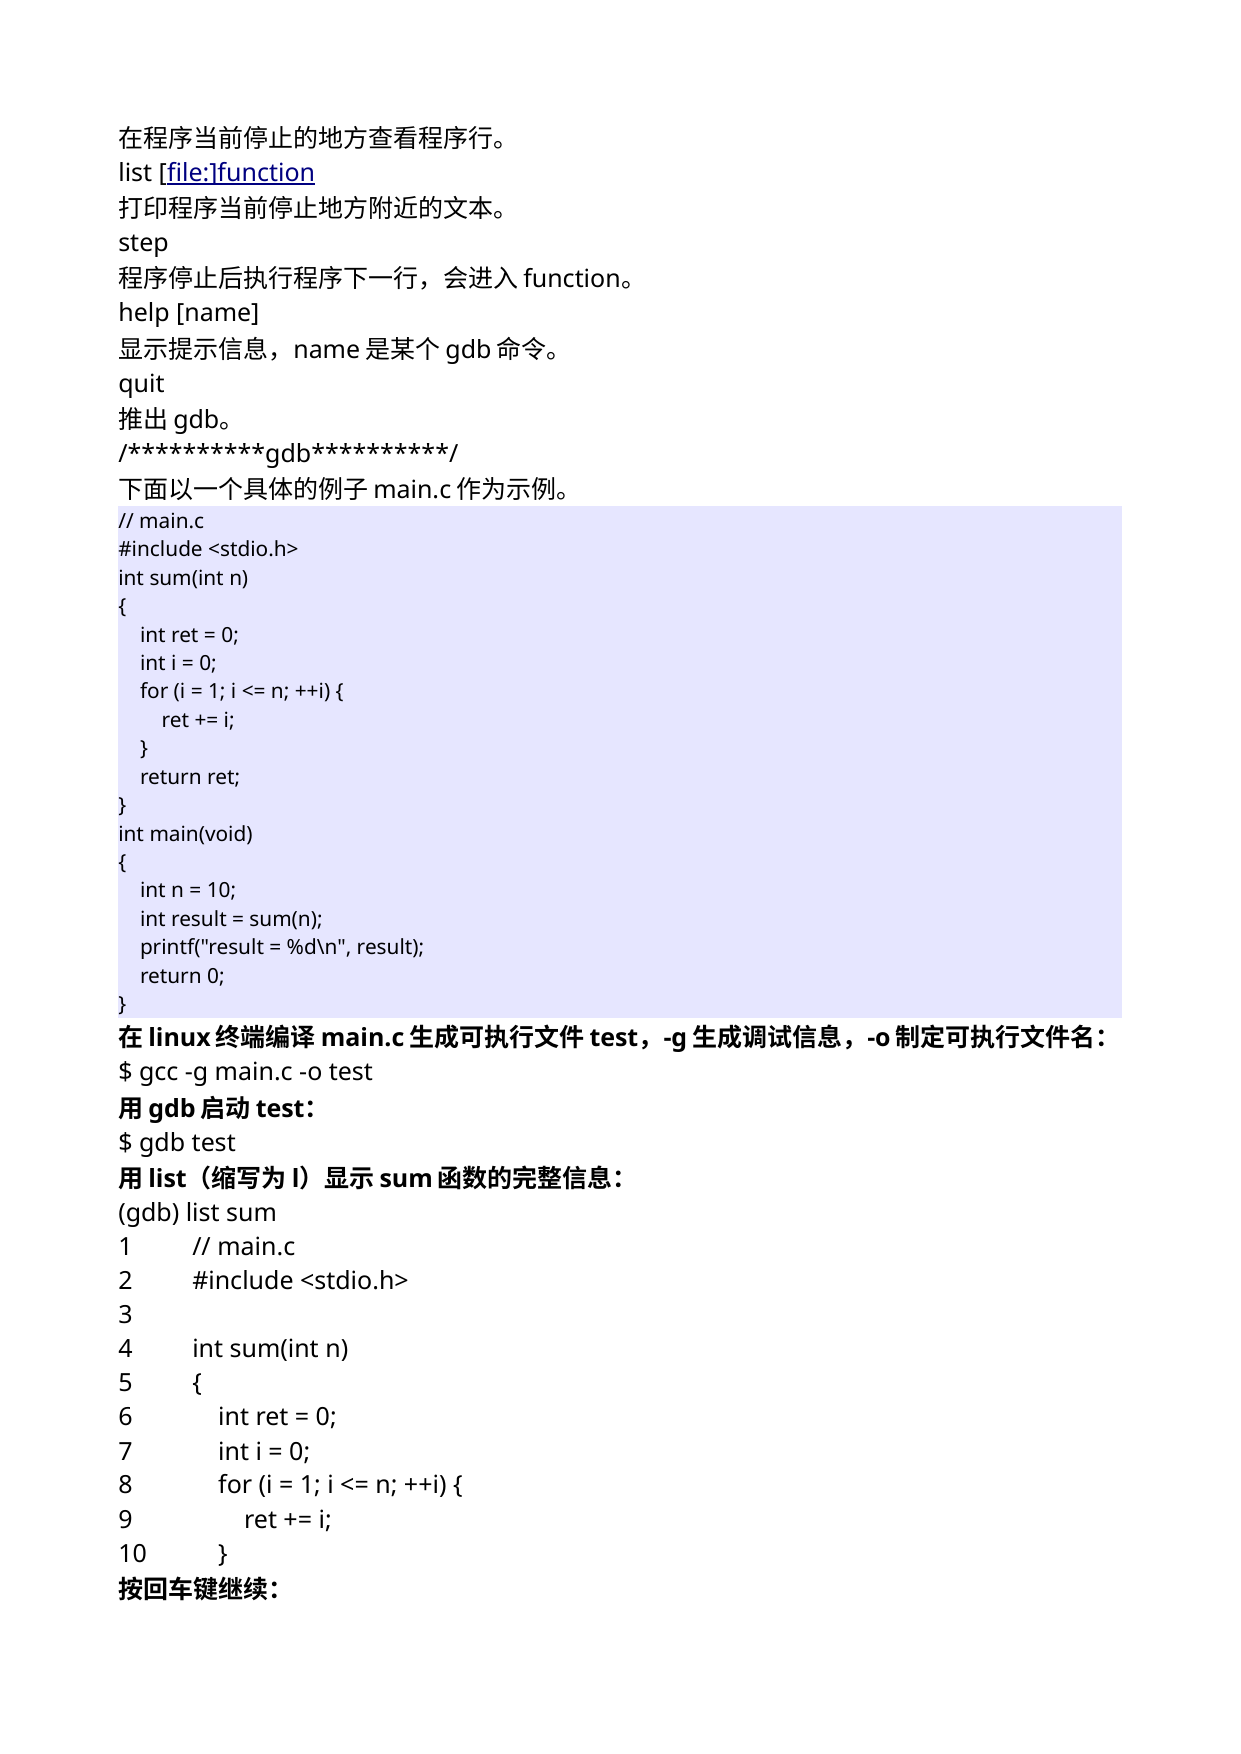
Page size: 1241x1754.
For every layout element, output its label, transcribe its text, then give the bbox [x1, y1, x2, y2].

text } [118, 733, 1122, 762]
text 4 int sum(int n) [118, 1331, 1122, 1365]
text ret += i; [118, 705, 1122, 733]
text 3 [118, 1297, 1122, 1331]
text 显示提示信息，name是某个gdb命令。 [118, 329, 1122, 365]
text step [118, 225, 1122, 259]
text list [file:]function [118, 154, 1122, 188]
text 5 { [118, 1365, 1122, 1399]
text #include <stdio.h> [118, 534, 1122, 563]
text 推出gdb。 [118, 399, 1122, 436]
text 在程序当前停止的地方查看程序行。 [118, 118, 1122, 154]
text quit [118, 365, 1122, 399]
text { [118, 847, 1122, 876]
text $ gcc -g main.c -o test [118, 1054, 1122, 1088]
text int ret = 0; [118, 620, 1122, 648]
text help [name] [118, 295, 1122, 329]
text 6 int ret = 0; [118, 1399, 1122, 1433]
text 用list（缩写为l）显示sum函数的完整信息： [118, 1158, 1122, 1195]
text 10 } [118, 1535, 1122, 1569]
text // main.c [118, 506, 1122, 534]
text 用gdb启动test： [118, 1088, 1122, 1124]
text 按回车键继续： [118, 1569, 1122, 1606]
text int n = 10; [118, 876, 1122, 904]
text return ret; [118, 762, 1122, 790]
text /**********gdb**********/ [118, 436, 1122, 470]
text } [118, 989, 1122, 1018]
text int sum(int n) [118, 563, 1122, 591]
text 8 for (i = 1; i <= n; ++i) { [118, 1467, 1122, 1501]
text return 0; [118, 961, 1122, 989]
text { [118, 591, 1122, 620]
text 在linux终端编译main.c生成可执行文件test，-g生成调试信息，-o制定可执行文件名： [118, 1018, 1122, 1054]
text printf("result = %d\n", result); [118, 932, 1122, 961]
text 2 #include <stdio.h> [118, 1263, 1122, 1297]
text int main(void) [118, 819, 1122, 847]
text 下面以一个具体的例子main.c作为示例。 [118, 470, 1122, 506]
text $ gdb test [118, 1124, 1122, 1158]
text } [118, 790, 1122, 819]
text 7 int i = 0; [118, 1433, 1122, 1467]
text 1 // main.c [118, 1229, 1122, 1263]
text 程序停止后执行程序下一行，会进入function。 [118, 259, 1122, 295]
text int result = sum(n); [118, 904, 1122, 932]
text 9 ret += i; [118, 1501, 1122, 1535]
text 打印程序当前停止地方附近的文本。 [118, 188, 1122, 225]
text for (i = 1; i <= n; ++i) { [118, 677, 1122, 705]
text int i = 0; [118, 648, 1122, 677]
text (gdb) list sum [118, 1195, 1122, 1229]
